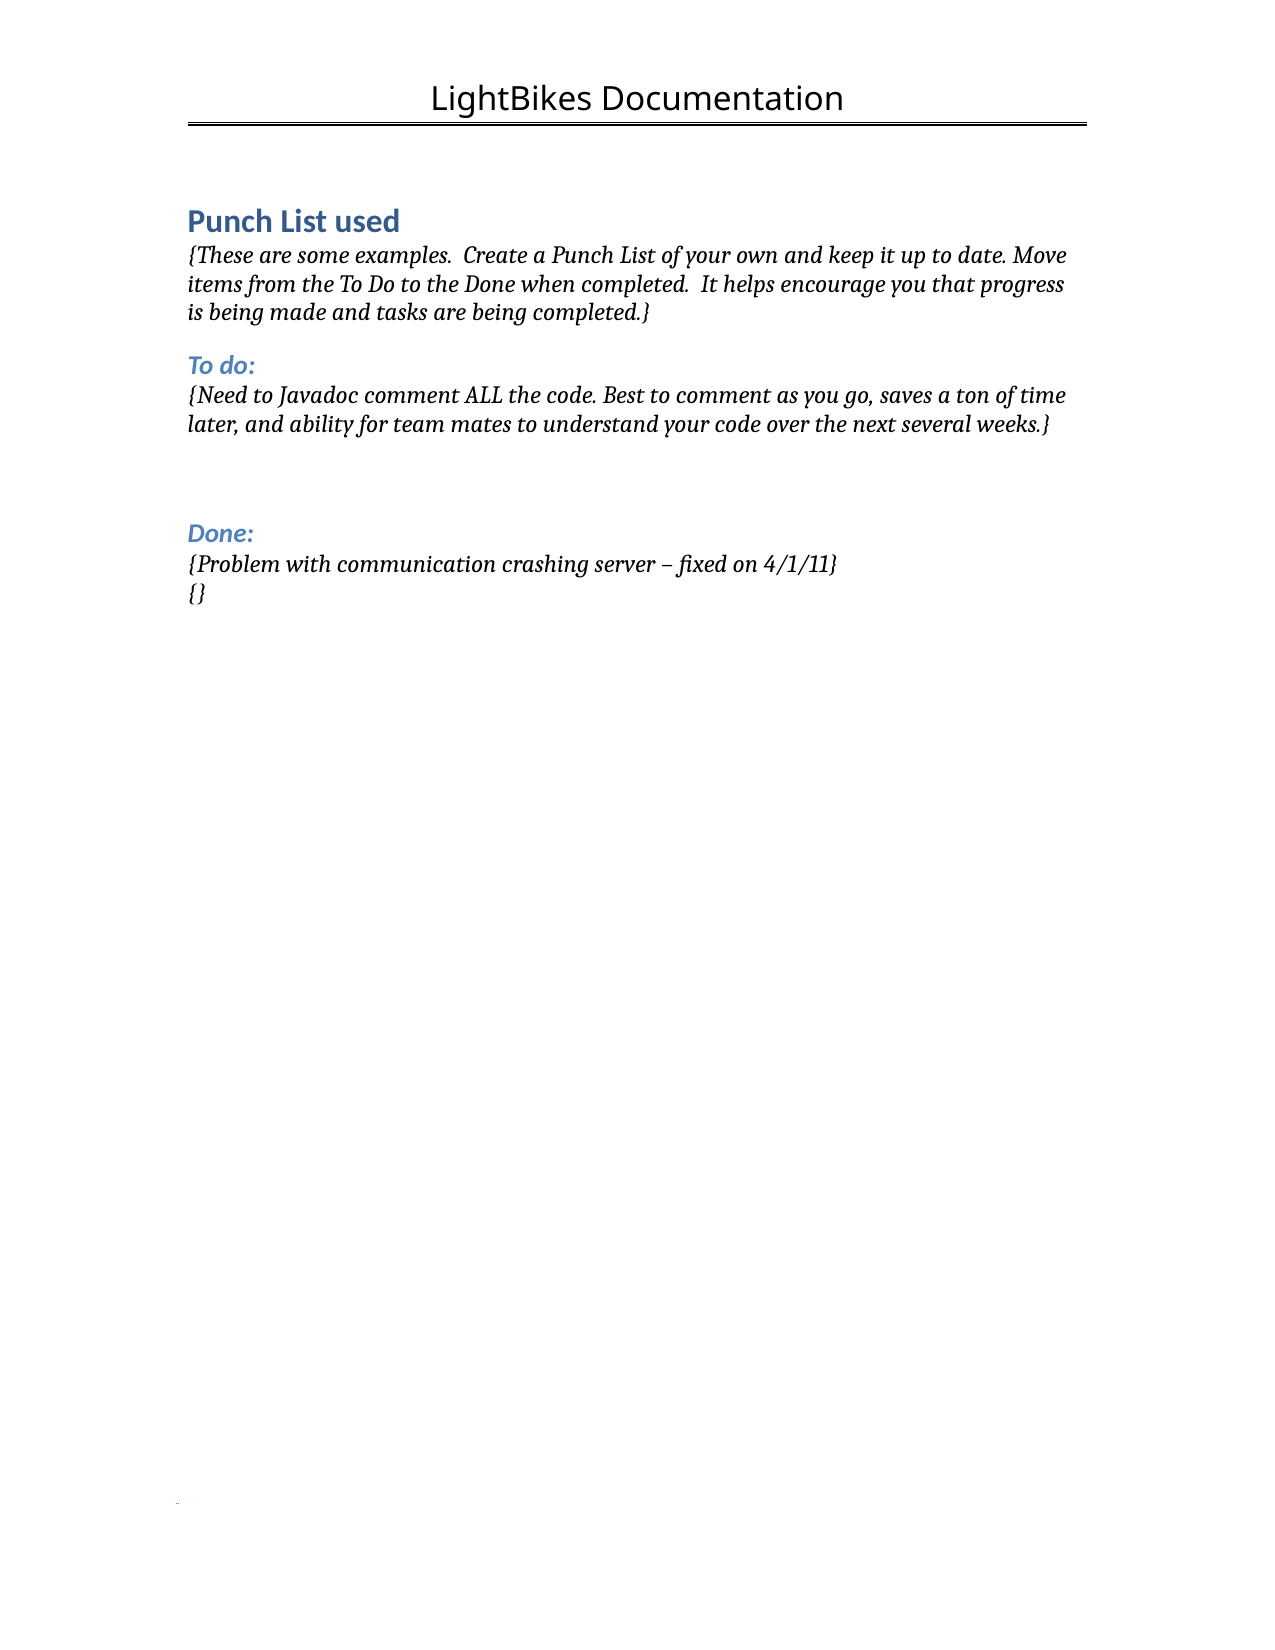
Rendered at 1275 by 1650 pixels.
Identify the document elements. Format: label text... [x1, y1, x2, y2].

text {These are some examples. Create a Punch List of your own and keep it up to date. Move items from the To Do to the Done when completed. It helps encourage you that progress is being made and tasks are being completed.} [187, 241, 1087, 327]
text {Problem with communication crashing server – fixed on 4/1/11} [187, 550, 1087, 578]
text {} [187, 578, 1087, 607]
subtitle Done: [187, 517, 1087, 550]
text {Need to Javadoc comment ALL the code. Best to comment as you go, saves a ton of time later, and ability for team mates to understand your code over the next several weeks.} [187, 381, 1087, 438]
subtitle Punch List used [187, 200, 1087, 241]
subtitle To do: [187, 348, 1087, 381]
